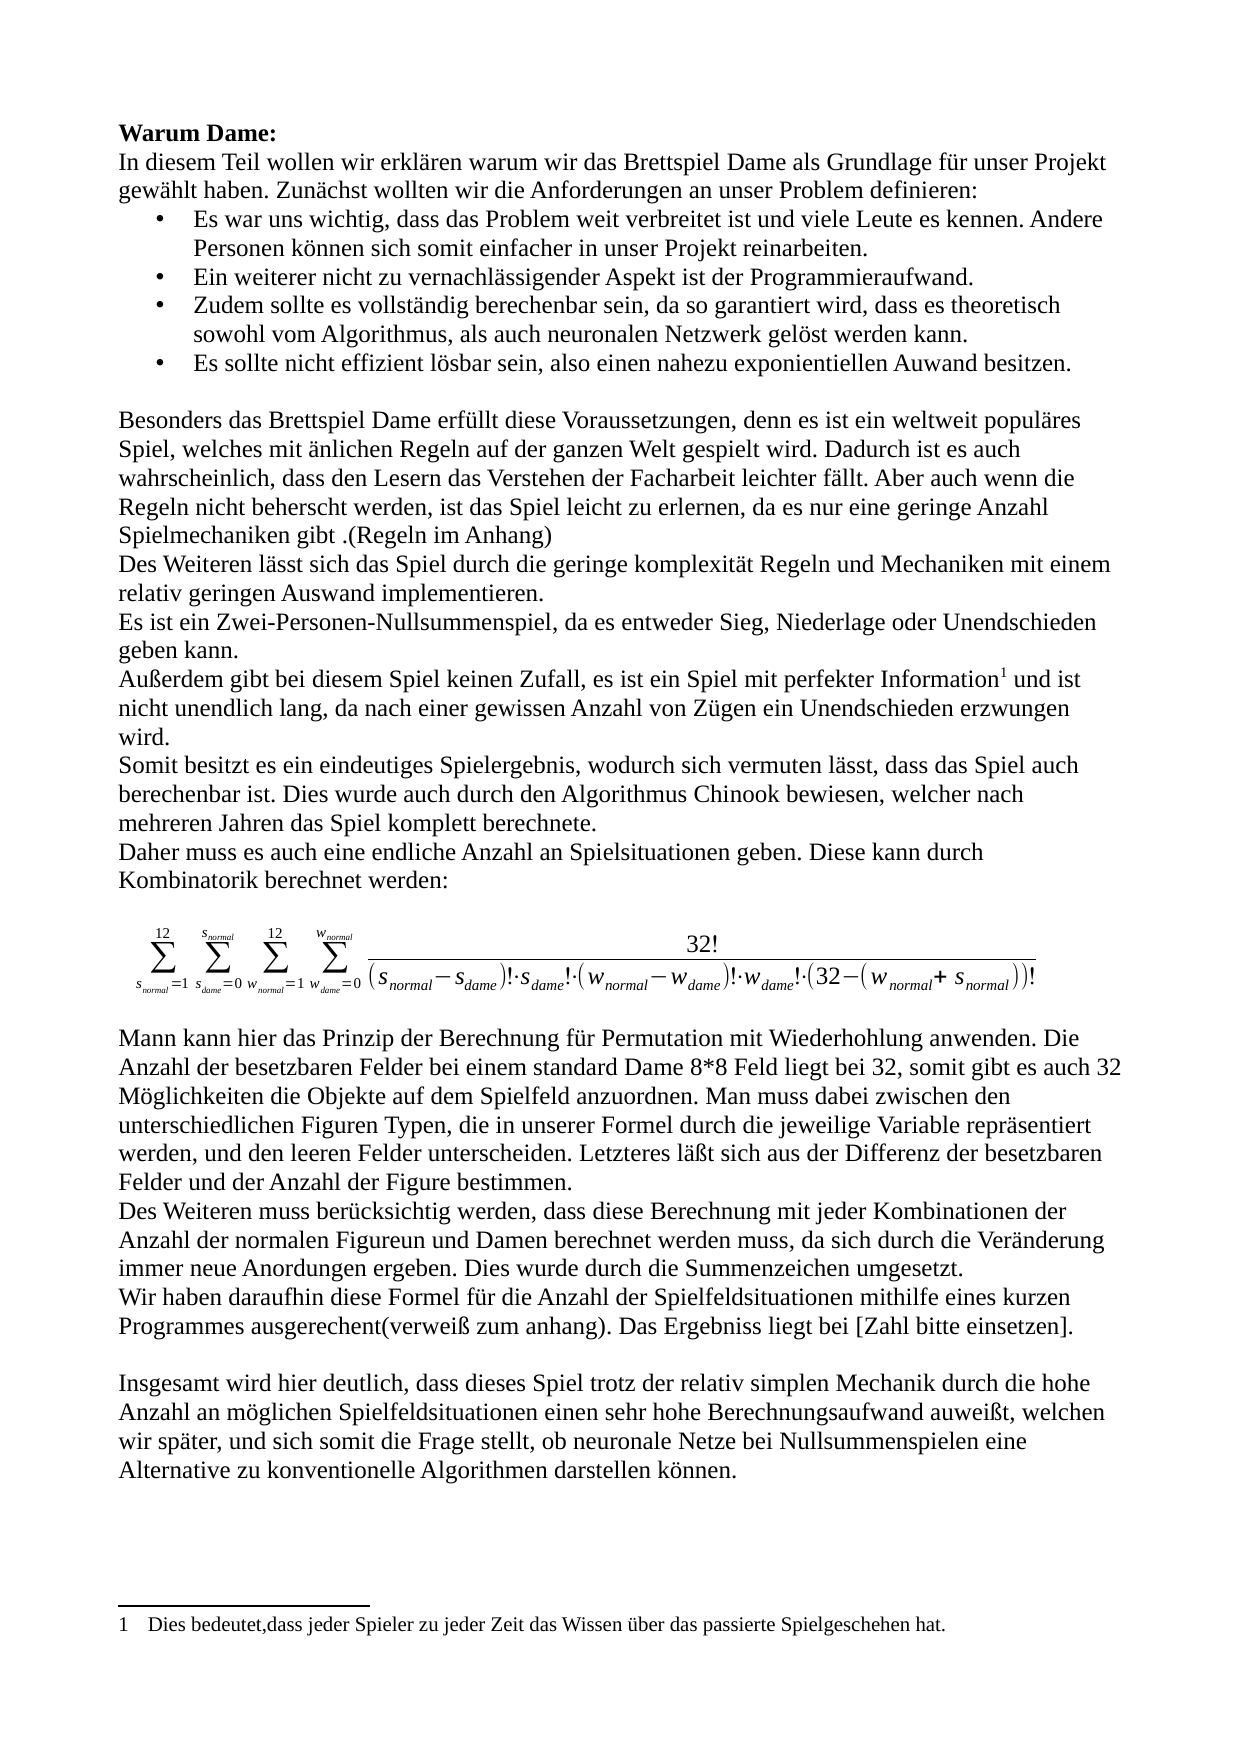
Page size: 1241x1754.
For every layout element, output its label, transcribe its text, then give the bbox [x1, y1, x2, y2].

text Es ist ein Zwei-Personen-Nullsummenspiel, da es entweder Sieg, Niederlage oder Unendschieden geben kann. [118, 607, 1122, 664]
text Des Weiteren lässt sich das Spiel durch die geringe komplexität Regeln und Mechaniken mit einem relativ geringen Auswand implementieren. [118, 549, 1122, 607]
text Insgesamt wird hier deutlich, dass dieses Spiel trotz der relativ simplen Mechanik durch die hohe Anzahl an möglichen Spielfeldsituationen einen sehr hohe Berechnungsaufwand auweißt, welchen wir später, und sich somit die Frage stellt, ob neuronale Netze bei Nullsummenspielen eine Alternative zu konventionelle Algorithmen darstellen können. [118, 1368, 1122, 1483]
text Dies bedeutet,dass jeder Spieler zu jeder Zeit das Wissen über das passierte Spielgeschehen hat. [118, 1612, 1122, 1636]
text In diesem Teil wollen wir erklären warum wir das Brettspiel Dame als Grundlage für unser Projekt gewählt haben. Zunächst wollten wir die Anforderungen an unser Problem definieren: [118, 147, 1122, 204]
text Des Weiteren muss berücksichtig werden, dass diese Berechnung mit jeder Kombinationen der Anzahl der normalen Figureun und Damen berechnet werden muss, da sich durch die Veränderung immer neue Anordungen ergeben. Dies wurde durch die Summenzeichen umgesetzt. [118, 1196, 1122, 1282]
list Ein weiterer nicht zu vernachlässigender Aspekt ist der Programmieraufwand. [156, 262, 1122, 291]
list Zudem sollte es vollständig berechenbar sein, da so garantiert wird, dass es theoretisch sowohl vom Algorithmus, als auch neuronalen Netzwerk gelöst werden kann. [156, 291, 1122, 348]
text Besonders das Brettspiel Dame erfüllt diese Voraussetzungen, denn es ist ein weltweit populäres Spiel, welches mit änlichen Regeln auf der ganzen Welt gespielt wird. Dadurch ist es auch wahrscheinlich, dass den Lesern das Verstehen der Facharbeit leichter fällt. Aber auch wenn die Regeln nicht beherscht werden, ist das Spiel leicht zu erlernen, da es nur eine geringe Anzahl Spielmechaniken gibt .(Regeln im Anhang) [118, 406, 1122, 549]
list Es war uns wichtig, dass das Problem weit verbreitet ist und viele Leute es kennen. Andere Personen können sich somit einfacher in unser Projekt reinarbeiten. [156, 204, 1122, 262]
text Außerdem gibt bei diesem Spiel keinen Zufall, es ist ein Spiel mit perfekter Information und ist nicht unendlich lang, da nach einer gewissen Anzahl von Zügen ein Unendschieden erzwungen wird. [118, 664, 1122, 751]
text Daher muss es auch eine endliche Anzahl an Spielsituationen geben. Diese kann durch Kombinatorik berechnet werden: [118, 837, 1122, 894]
text Warum Dame: [118, 118, 1122, 147]
text Mann kann hier das Prinzip der Berechnung für Permutation mit Wiederhohlung anwenden. Die Anzahl der besetzbaren Felder bei einem standard Dame 8*8 Feld liegt bei 32, somit gibt es auch 32 Möglichkeiten die Objekte auf dem Spielfeld anzuordnen. Man muss dabei zwischen den unterschiedlichen Figuren Typen, die in unserer Formel durch die jeweilige Variable repräsentiert werden, und den leeren Felder unterscheiden. Letzteres läßt sich aus der Differenz der besetzbaren Felder und der Anzahl der Figure bestimmen. [118, 1023, 1122, 1196]
text Wir haben daraufhin diese Formel für die Anzahl der Spielfeldsituationen mithilfe eines kurzen Programmes ausgerechent(verweiß zum anhang). Das Ergebniss liegt bei [Zahl bitte einsetzen]. [118, 1282, 1122, 1340]
text Somit besitzt es ein eindeutiges Spielergebnis, wodurch sich vermuten lässt, dass das Spiel auch berechenbar ist. Dies wurde auch durch den Algorithmus Chinook bewiesen, welcher nach mehreren Jahren das Spiel komplett berechnete. [118, 751, 1122, 837]
list Es sollte nicht effizient lösbar sein, also einen nahezu exponientiellen Auwand besitzen. [156, 348, 1122, 377]
